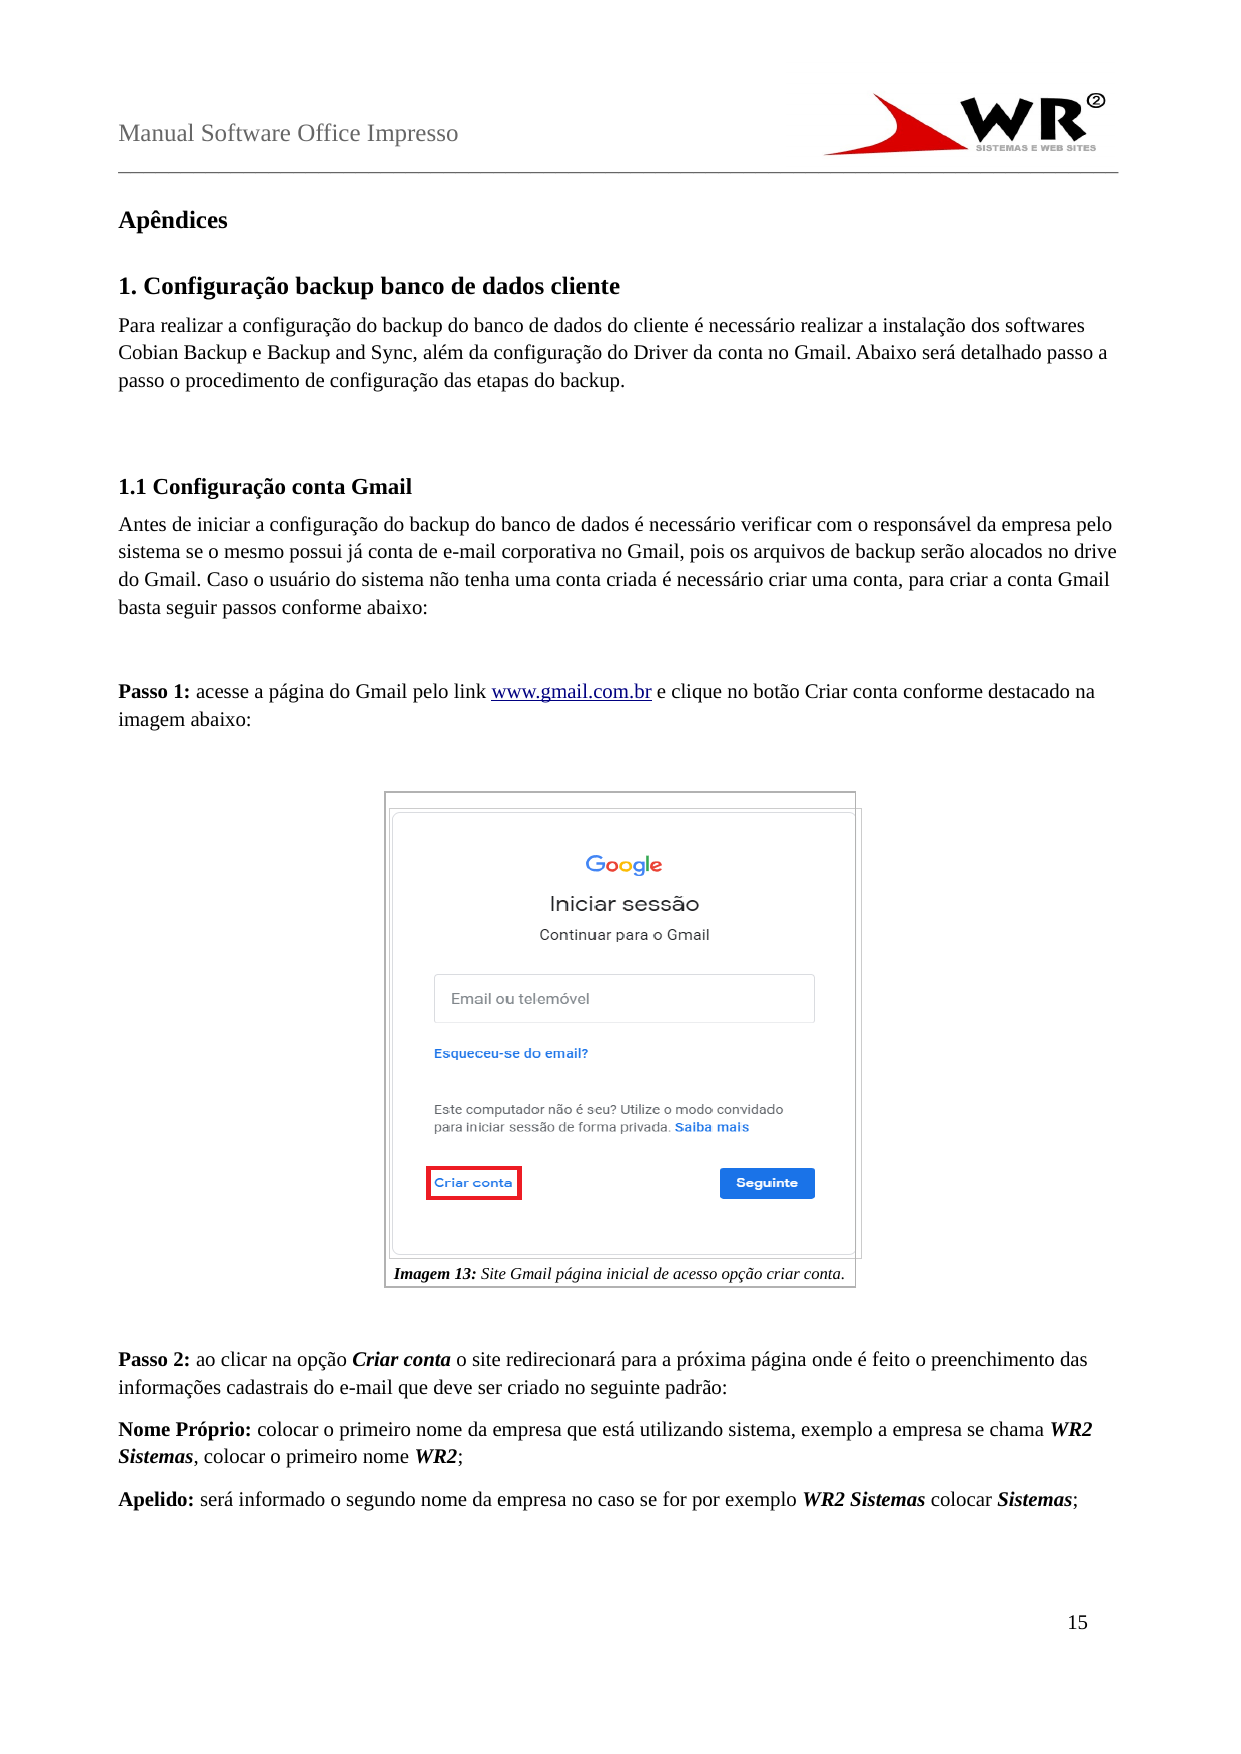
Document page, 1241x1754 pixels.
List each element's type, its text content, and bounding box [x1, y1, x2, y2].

subtitle 1. Configuração backup banco de dados cliente [118, 271, 1122, 300]
picture [786, 52, 1116, 167]
text Imagem 13: Site Gmail página inicial de acesso opção criar conta. [388, 809, 852, 1283]
text Apelido: será informado o segundo nome da empresa no caso se for por exemplo WR2 Sistemas colocar Sistemas; [118, 1487, 1122, 1511]
text Antes de iniciar a configuração do backup do banco de dados é necessário verificar com o responsável da empresa pelo sistema se o mesmo possui já conta de e-mail corporativa no Gmail, pois os arquivos de backup serão alocados no drive do Gmail. Caso o usuário do sistema não tenha uma conta criada é necessário criar uma conta, para criar a conta Gmail basta seguir passos conforme abaixo: [118, 512, 1122, 619]
text Nome Próprio: colocar o primeiro nome da empresa que está utilizando sistema, exemplo a empresa se chama WR2 Sistemas, colocar o primeiro nome WR2; [118, 1417, 1122, 1468]
text Passo 2: ao clicar na opção Criar conta o site redirecionará para a próxima página onde é feito o preenchimento das informações cadastrais do e-mail que deve ser criado no seguinte padrão: [118, 1347, 1122, 1399]
text Para realizar a configuração do backup do banco de dados do cliente é necessário realizar a instalação dos softwares Cobian Backup e Backup and Sync, além da configuração do Driver da conta no Gmail. Abaixo será detalhado passo a passo o procedimento de configuração das etapas do backup. [118, 313, 1122, 392]
subtitle 1.1 Configuração conta Gmail [118, 473, 1122, 499]
picture [391, 811, 855, 1256]
subtitle Apêndices [118, 205, 1122, 234]
text Passo 1: acesse a página do Gmail pelo link www.gmail.com.br e clique no botão Criar conta conforme destacado na imagem abaixo: [118, 679, 1122, 731]
